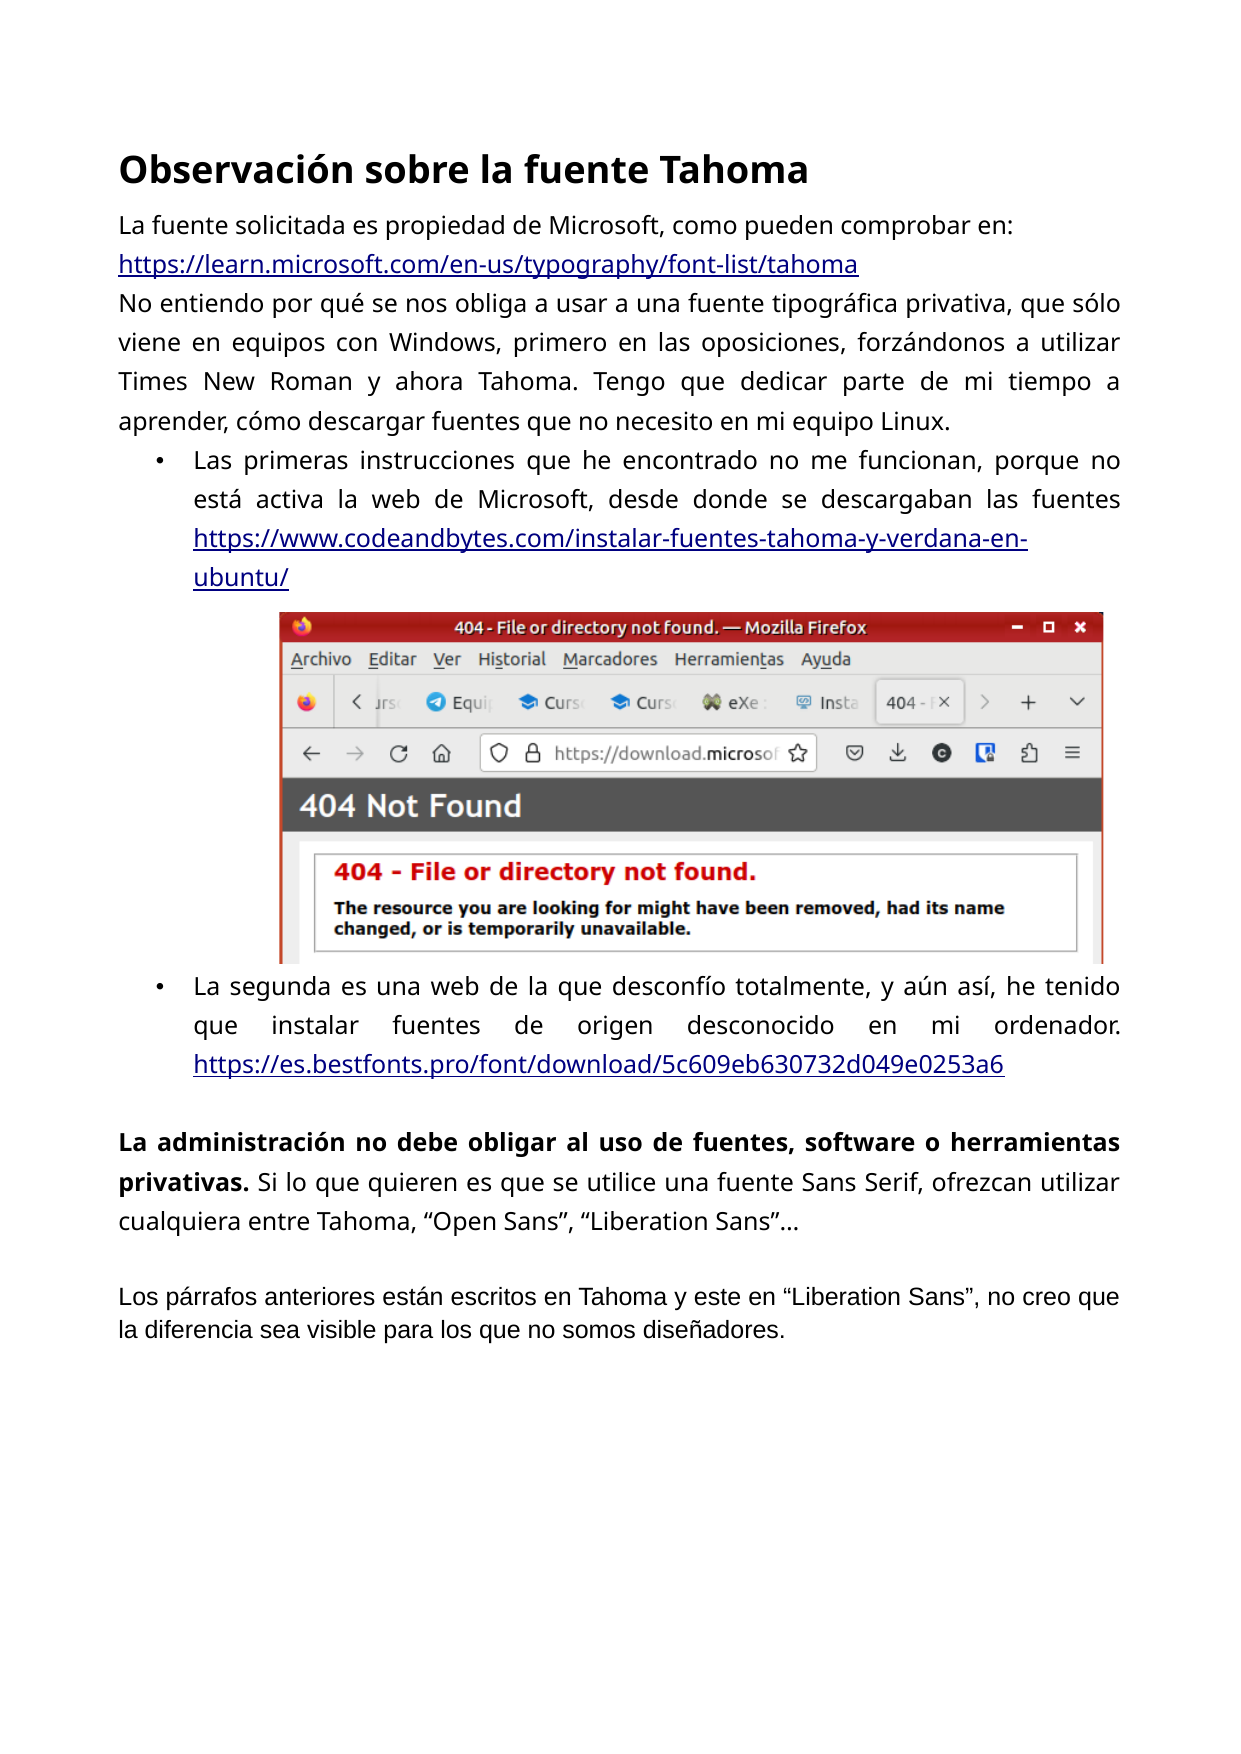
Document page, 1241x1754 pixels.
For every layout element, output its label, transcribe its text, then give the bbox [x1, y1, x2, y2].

text La fuente solicitada es propiedad de Microsoft, como pueden comprobar en: [118, 207, 1122, 241]
subtitle Observación sobre la fuente Tahoma [118, 143, 1122, 195]
list Las primeras instrucciones que he encontrado no me funcionan, porque no está activa la web de Microsoft, desde donde se descargaban las fuentes https://www.codeandbytes.com/instalar-fuentes-tahoma-y-verdana-en-ubuntu/ [156, 442, 1122, 594]
list La segunda es una web de la que desconfío totalmente, y aún así, he tenido que instalar fuentes de origen desconocido en mi ordenador. https://es.bestfonts.pro/font/download/5c609eb630732d049e0253a6 [156, 599, 1122, 1081]
text No entiendo por qué se nos obliga a usar a una fuente tipográfica privativa, que sólo viene en equipos con Windows, primero en las oposiciones, forzándonos a utilizar Times New Roman y ahora Tahoma. Tengo que dedicar parte de mi tiempo a aprender, cómo descargar fuentes que no necesito en mi equipo Linux. [118, 286, 1122, 437]
text La administración no debe obligar al uso de fuentes, software o herramientas privativas. Si lo que quieren es que se utilice una fuente Sans Serif, ofrezcan utilizar cualquiera entre Tahoma, “Open Sans”, “Liberation Sans”… [118, 1125, 1122, 1237]
text https://learn.microsoft.com/en-us/typography/font-list/tahoma [118, 246, 1122, 281]
picture [279, 612, 1104, 964]
text Los párrafos anteriores están escritos en Tahoma y este en “Liberation Sans”, no creo que la diferencia sea visible para los que no somos diseñadores. [118, 1282, 1122, 1343]
